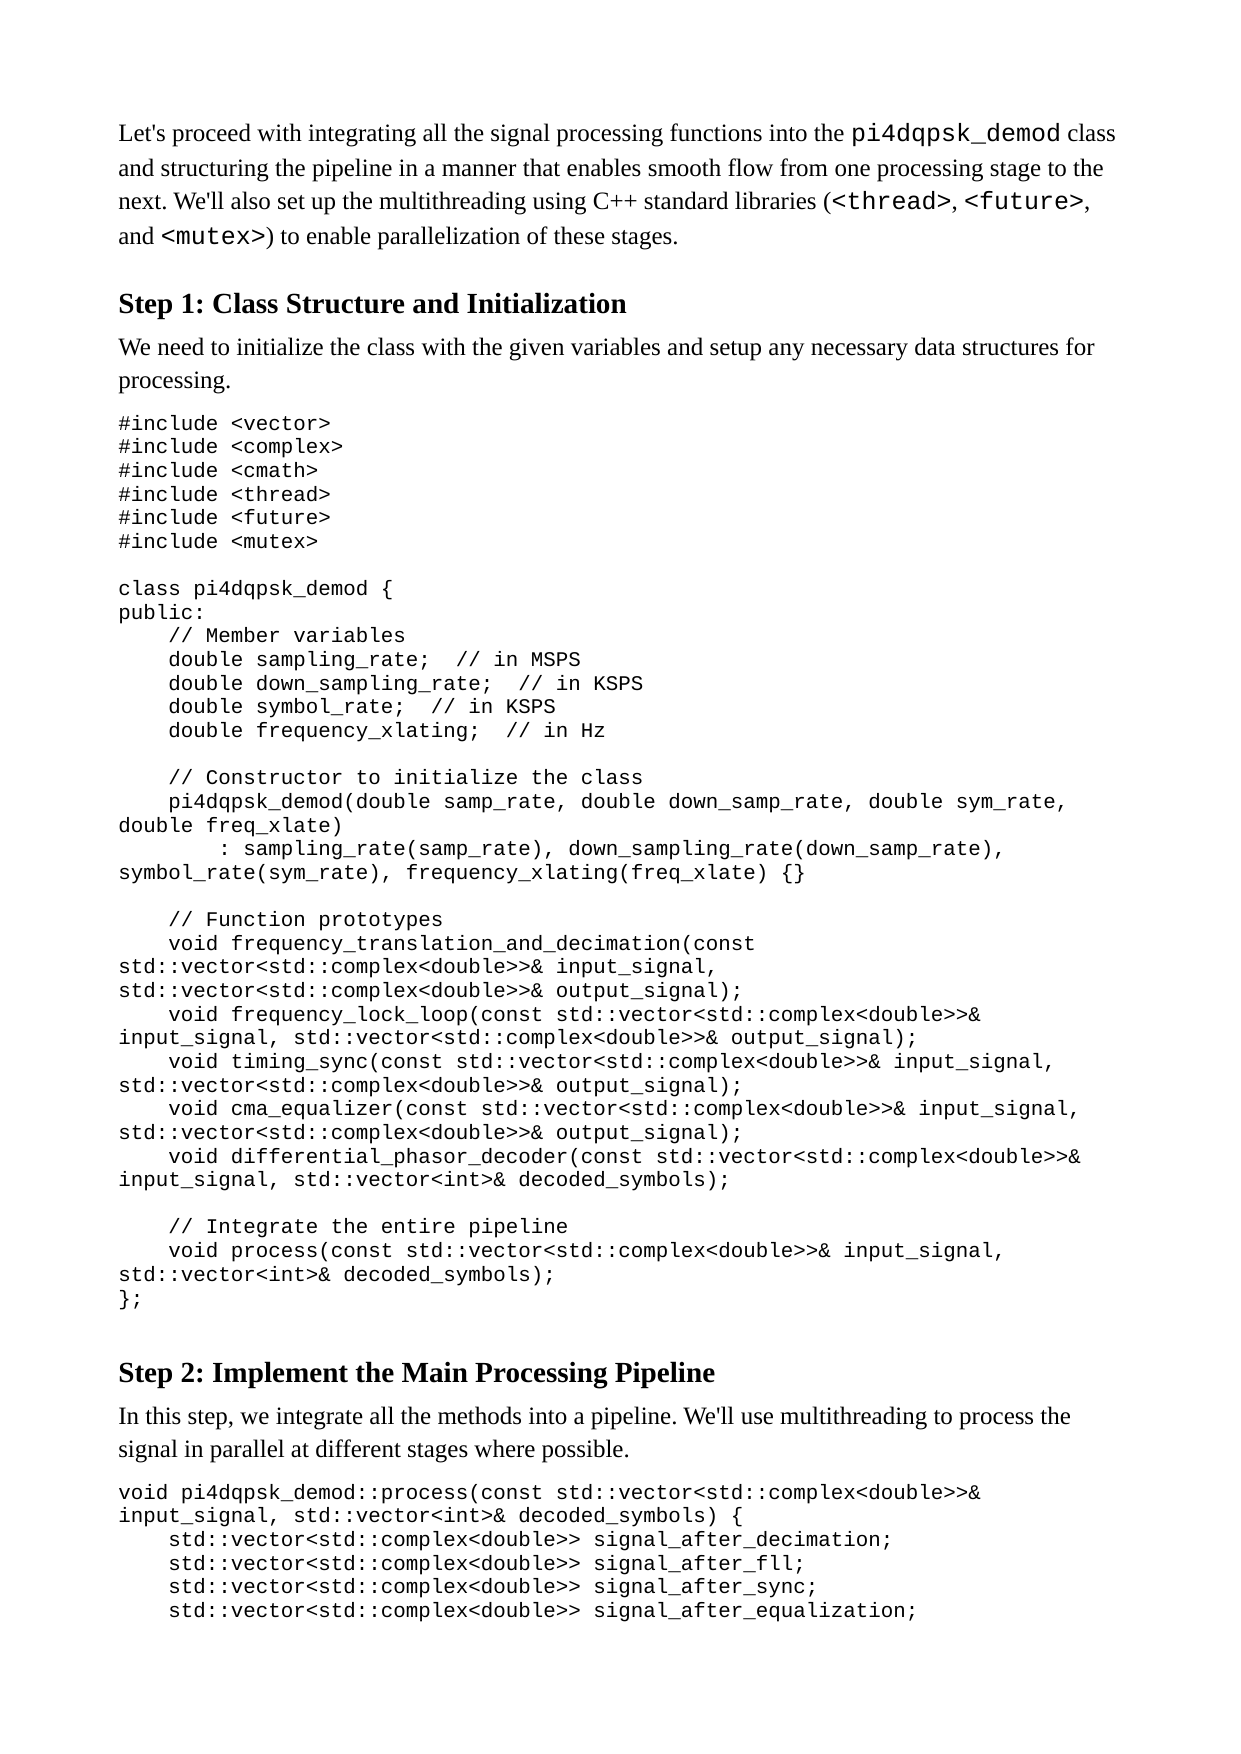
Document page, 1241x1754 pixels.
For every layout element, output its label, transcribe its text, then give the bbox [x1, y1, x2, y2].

text : sampling_rate(samp_rate), down_sampling_rate(down_samp_rate), symbol_rate(sym_rate), frequency_xlating(freq_xlate) {} [118, 838, 1122, 886]
text We need to initialize the class with the given variables and setup any necessary data structures for processing. [118, 332, 1122, 394]
text #include <vector> [118, 413, 1122, 436]
text double sampling_rate; // in MSPS [118, 649, 1122, 673]
text #include <thread> [118, 483, 1122, 507]
text void timing_sync(const std::vector<std::complex<double>>& input_signal, std::vector<std::complex<double>>& output_signal); [118, 1051, 1122, 1098]
text void pi4dqpsk_demod::process(const std::vector<std::complex<double>>& input_signal, std::vector<int>& decoded_symbols) { [118, 1482, 1122, 1529]
text }; [118, 1287, 1122, 1311]
text Let's proceed with integrating all the signal processing functions into the pi4dqpsk_demod class and structuring the pipeline in a manner that enables smooth flow from one processing stage to the next. We'll also set up the multithreading using C++ standard libraries (<thread>, <future>, and <mutex>) to enable parallelization of these stages. [118, 118, 1122, 252]
text std::vector<std::complex<double>> signal_after_fll; [118, 1553, 1122, 1576]
text #include <cmath> [118, 460, 1122, 483]
text std::vector<std::complex<double>> signal_after_equalization; [118, 1600, 1122, 1624]
text void frequency_translation_and_decimation(const std::vector<std::complex<double>>& input_signal, std::vector<std::complex<double>>& output_signal); [118, 933, 1122, 1004]
text // Constructor to initialize the class [118, 767, 1122, 791]
text pi4dqpsk_demod(double samp_rate, double down_samp_rate, double sym_rate, double freq_xlate) [118, 791, 1122, 838]
text double frequency_xlating; // in Hz [118, 720, 1122, 744]
text // Member variables [118, 625, 1122, 649]
text void differential_phasor_decoder(const std::vector<std::complex<double>>& input_signal, std::vector<int>& decoded_symbols); [118, 1146, 1122, 1193]
text void frequency_lock_loop(const std::vector<std::complex<double>>& input_signal, std::vector<std::complex<double>>& output_signal); [118, 1004, 1122, 1051]
text // Function prototypes [118, 909, 1122, 933]
text class pi4dqpsk_demod { [118, 578, 1122, 602]
text #include <mutex> [118, 531, 1122, 554]
subtitle Step 1: Class Structure and Initialization [118, 286, 1122, 319]
subtitle Step 2: Implement the Main Processing Pipeline [118, 1355, 1122, 1389]
text #include <future> [118, 507, 1122, 531]
text In this step, we integrate all the methods into a pipeline. We'll use multithreading to process the signal in parallel at different stages where possible. [118, 1401, 1122, 1463]
text public: [118, 602, 1122, 625]
text double symbol_rate; // in KSPS [118, 696, 1122, 720]
text // Integrate the entire pipeline [118, 1217, 1122, 1240]
text std::vector<std::complex<double>> signal_after_decimation; [118, 1529, 1122, 1553]
text std::vector<std::complex<double>> signal_after_sync; [118, 1576, 1122, 1600]
text void cma_equalizer(const std::vector<std::complex<double>>& input_signal, std::vector<std::complex<double>>& output_signal); [118, 1098, 1122, 1146]
text double down_sampling_rate; // in KSPS [118, 673, 1122, 696]
text #include <complex> [118, 436, 1122, 460]
text void process(const std::vector<std::complex<double>>& input_signal, std::vector<int>& decoded_symbols); [118, 1240, 1122, 1287]
